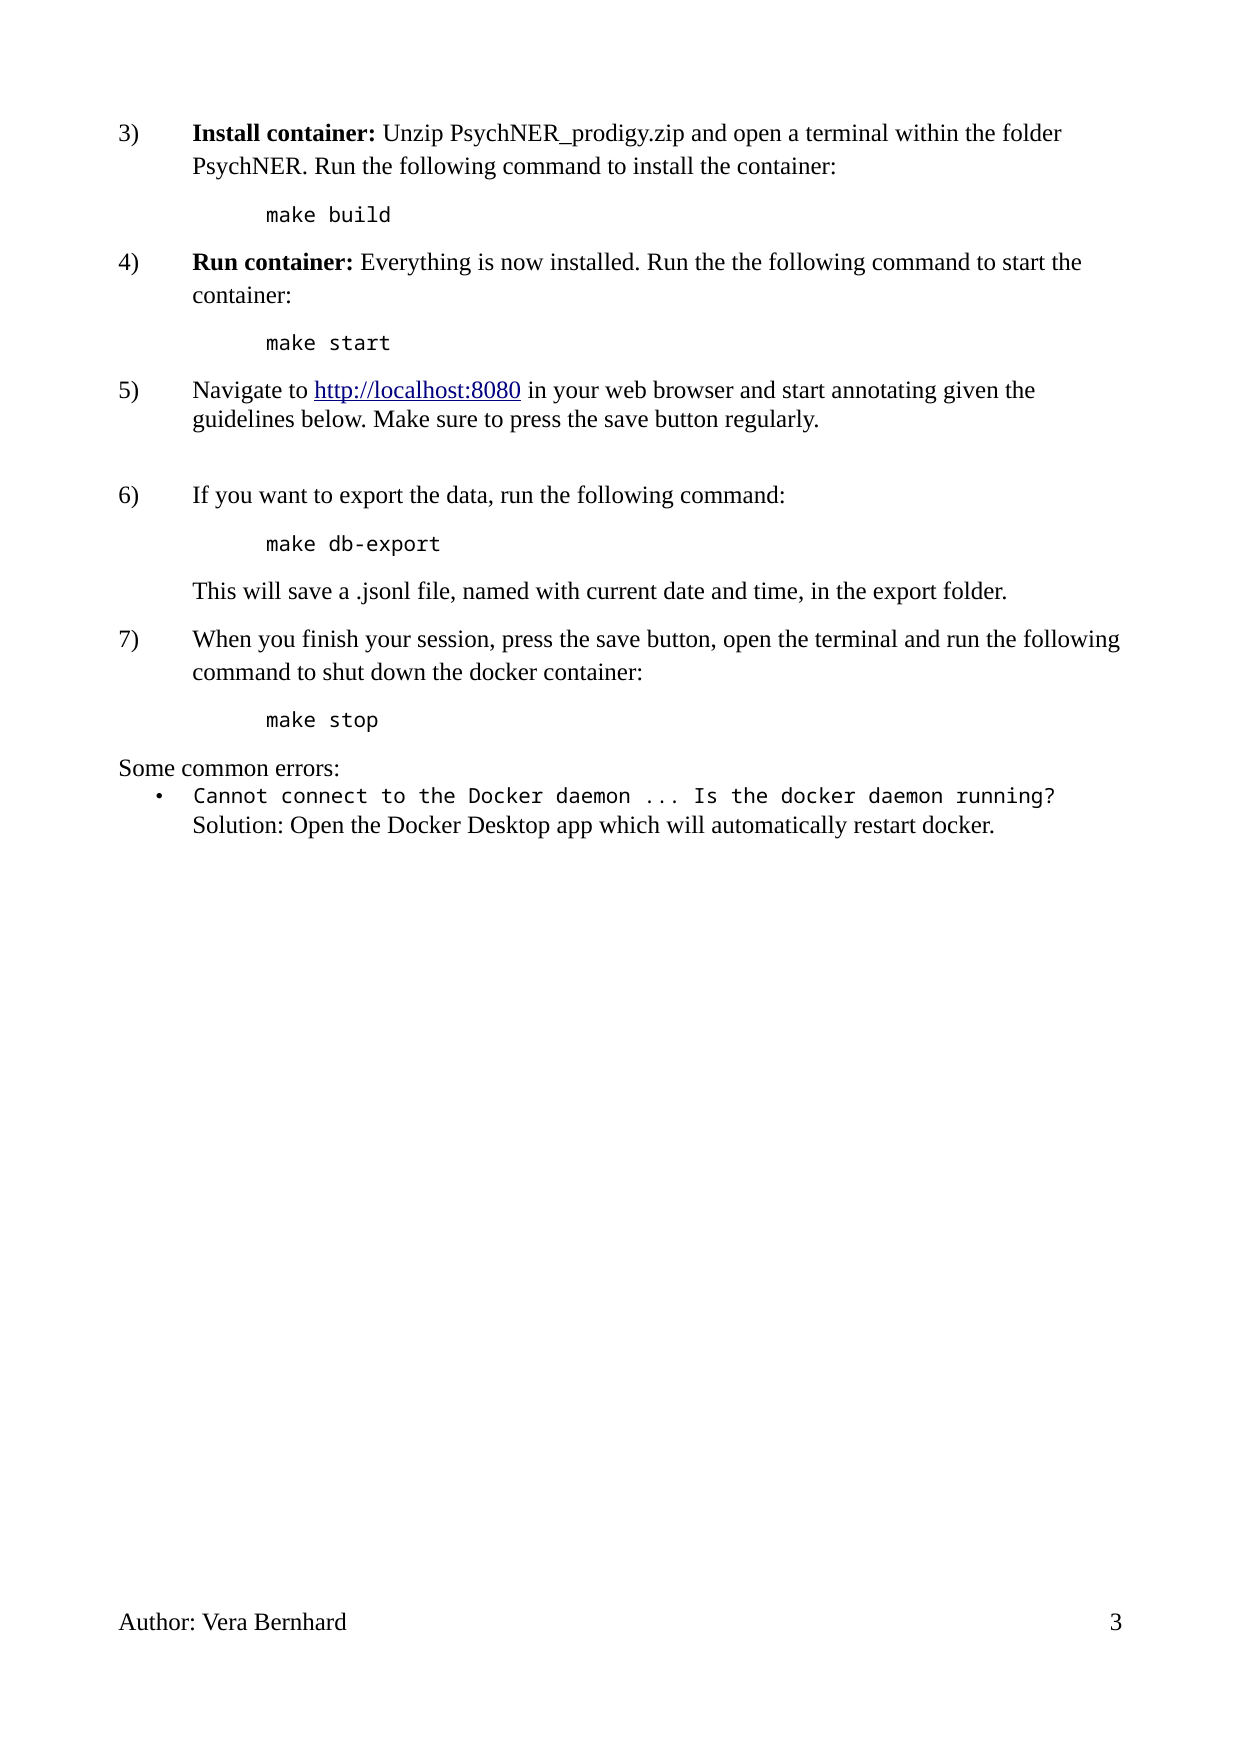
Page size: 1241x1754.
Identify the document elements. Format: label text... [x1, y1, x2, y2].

text 5) Navigate to http://localhost:8080 in your web browser and start annotating given the guidelines below. Make sure to press the save button regularly. [118, 375, 1122, 432]
text 4) Run container: Everything is now installed. Run the the following command to start the container: [118, 247, 1122, 309]
text 7) When you finish your session, press the save button, open the terminal and run the following command to shut down the docker container: [118, 624, 1122, 686]
text make start [192, 328, 1122, 356]
list Cannot connect to the Docker daemon ... Is the docker daemon running? [156, 782, 1122, 810]
text make db-export [192, 528, 1122, 557]
text Some common errors: [118, 753, 1122, 782]
text This will save a .jsonl file, named with current date and time, in the export folder. [118, 576, 1122, 605]
text Solution: Open the Docker Desktop app which will automatically restart docker. [118, 810, 1122, 839]
text 3) Install container: Unzip PsychNER_prodigy.zip and open a terminal within the folder PsychNER. Run the following command to install the container: [118, 118, 1122, 180]
text 6) If you want to export the data, run the following command: [118, 480, 1122, 509]
text make build [192, 199, 1122, 228]
text make stop [192, 704, 1122, 734]
